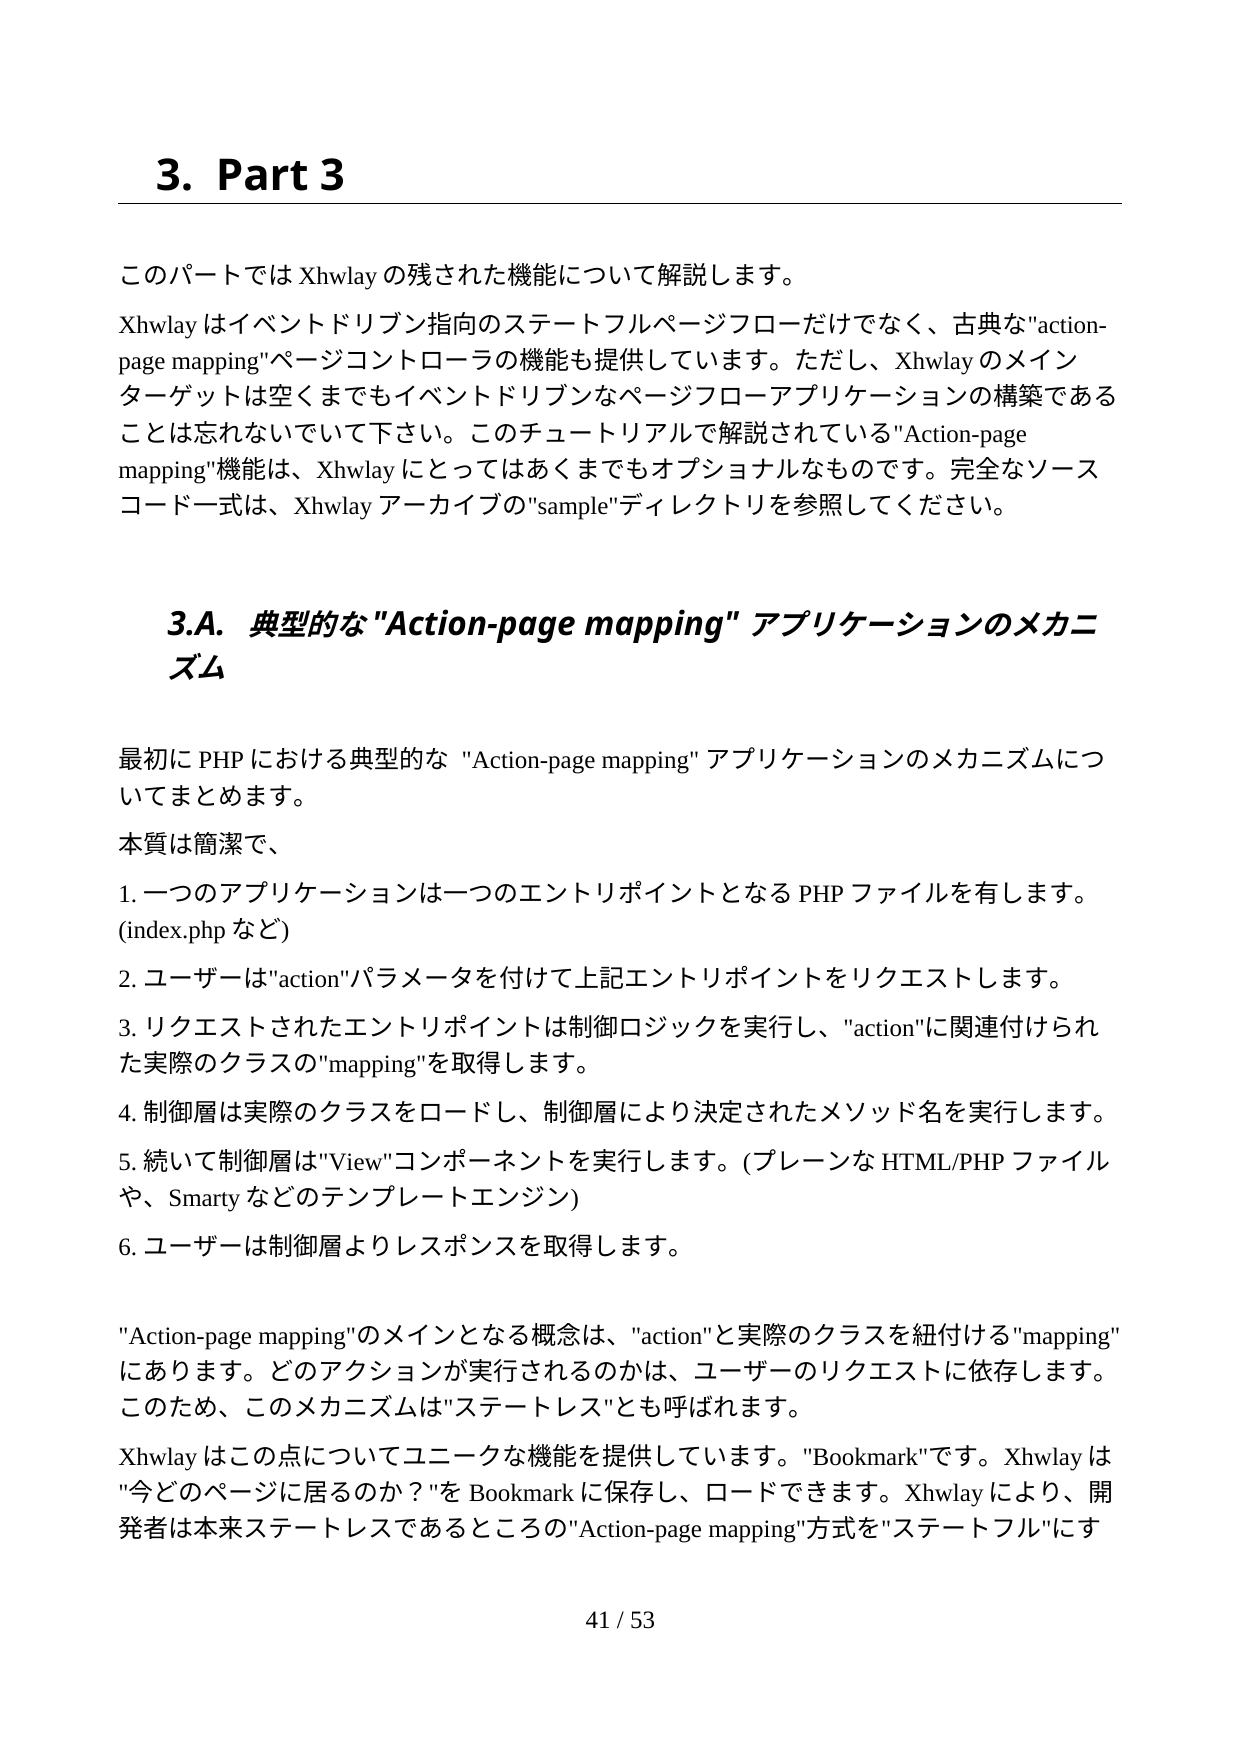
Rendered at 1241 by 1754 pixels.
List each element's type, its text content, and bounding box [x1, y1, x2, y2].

text 本質は簡潔で、 [118, 825, 1122, 861]
text 5. 続いて制御層は"View"コンポーネントを実行します。(プレーンなHTML/PHPファイルや、Smartyなどのテンプレートエンジン) [118, 1141, 1122, 1214]
subtitle 典型的な "Action-page mapping" アプリケーションのメカニズム [130, 599, 1122, 687]
text 6. ユーザーは制御層よりレスポンスを取得します。 [118, 1226, 1122, 1262]
subtitle Part 3 [118, 143, 1122, 203]
text 1. 一つのアプリケーションは一つのエントリポイントとなるPHPファイルを有します。(index.phpなど) [118, 874, 1122, 946]
text 2. ユーザーは"action"パラメータを付けて上記エントリポイントをリクエストします。 [118, 959, 1122, 995]
text 4. 制御層は実際のクラスをロードし、制御層により決定されたメソッド名を実行します。 [118, 1092, 1122, 1129]
text 3. リクエストされたエントリポイントは制御ロジックを実行し、"action"に関連付けられた実際のクラスの"mapping"を取得します。 [118, 1007, 1122, 1080]
text このパートではXhwlayの残された機能について解説します。 [118, 256, 1122, 292]
text "Action-page mapping"のメインとなる概念は、"action"と実際のクラスを紐付ける"mapping"にあります。どのアクションが実行されるのかは、ユーザーのリクエストに依存します。このため、このメカニズムは"ステートレス"とも呼ばれます。 [118, 1315, 1122, 1424]
text 最初にPHPにおける典型的な "Action-page mapping" アプリケーションのメカニズムについてまとめます。 [118, 740, 1122, 812]
text Xhwlayはこの点についてユニークな機能を提供しています。"Bookmark"です。Xhwlayは"今どのページに居るのか？"をBookmarkに保存し、ロードできます。Xhwlayにより、開発者は本来ステートレスであるところの"Action-page mapping"方式を"ステートフル"にす [118, 1436, 1122, 1545]
text Xhwlayはイベントドリブン指向のステートフルページフローだけでなく、古典な"action-page mapping"ページコントローラの機能も提供しています。ただし、Xhwlayのメインターゲットは空くまでもイベントドリブンなページフローアプリケーションの構築であることは忘れないでいて下さい。このチュートリアルで解説されている"Action-page mapping"機能は、Xhwlayにとってはあくまでもオプショナルなものです。完全なソースコード一式は、Xhwlayアーカイブの"sample"ディレクトリを参照してください。 [118, 304, 1122, 522]
